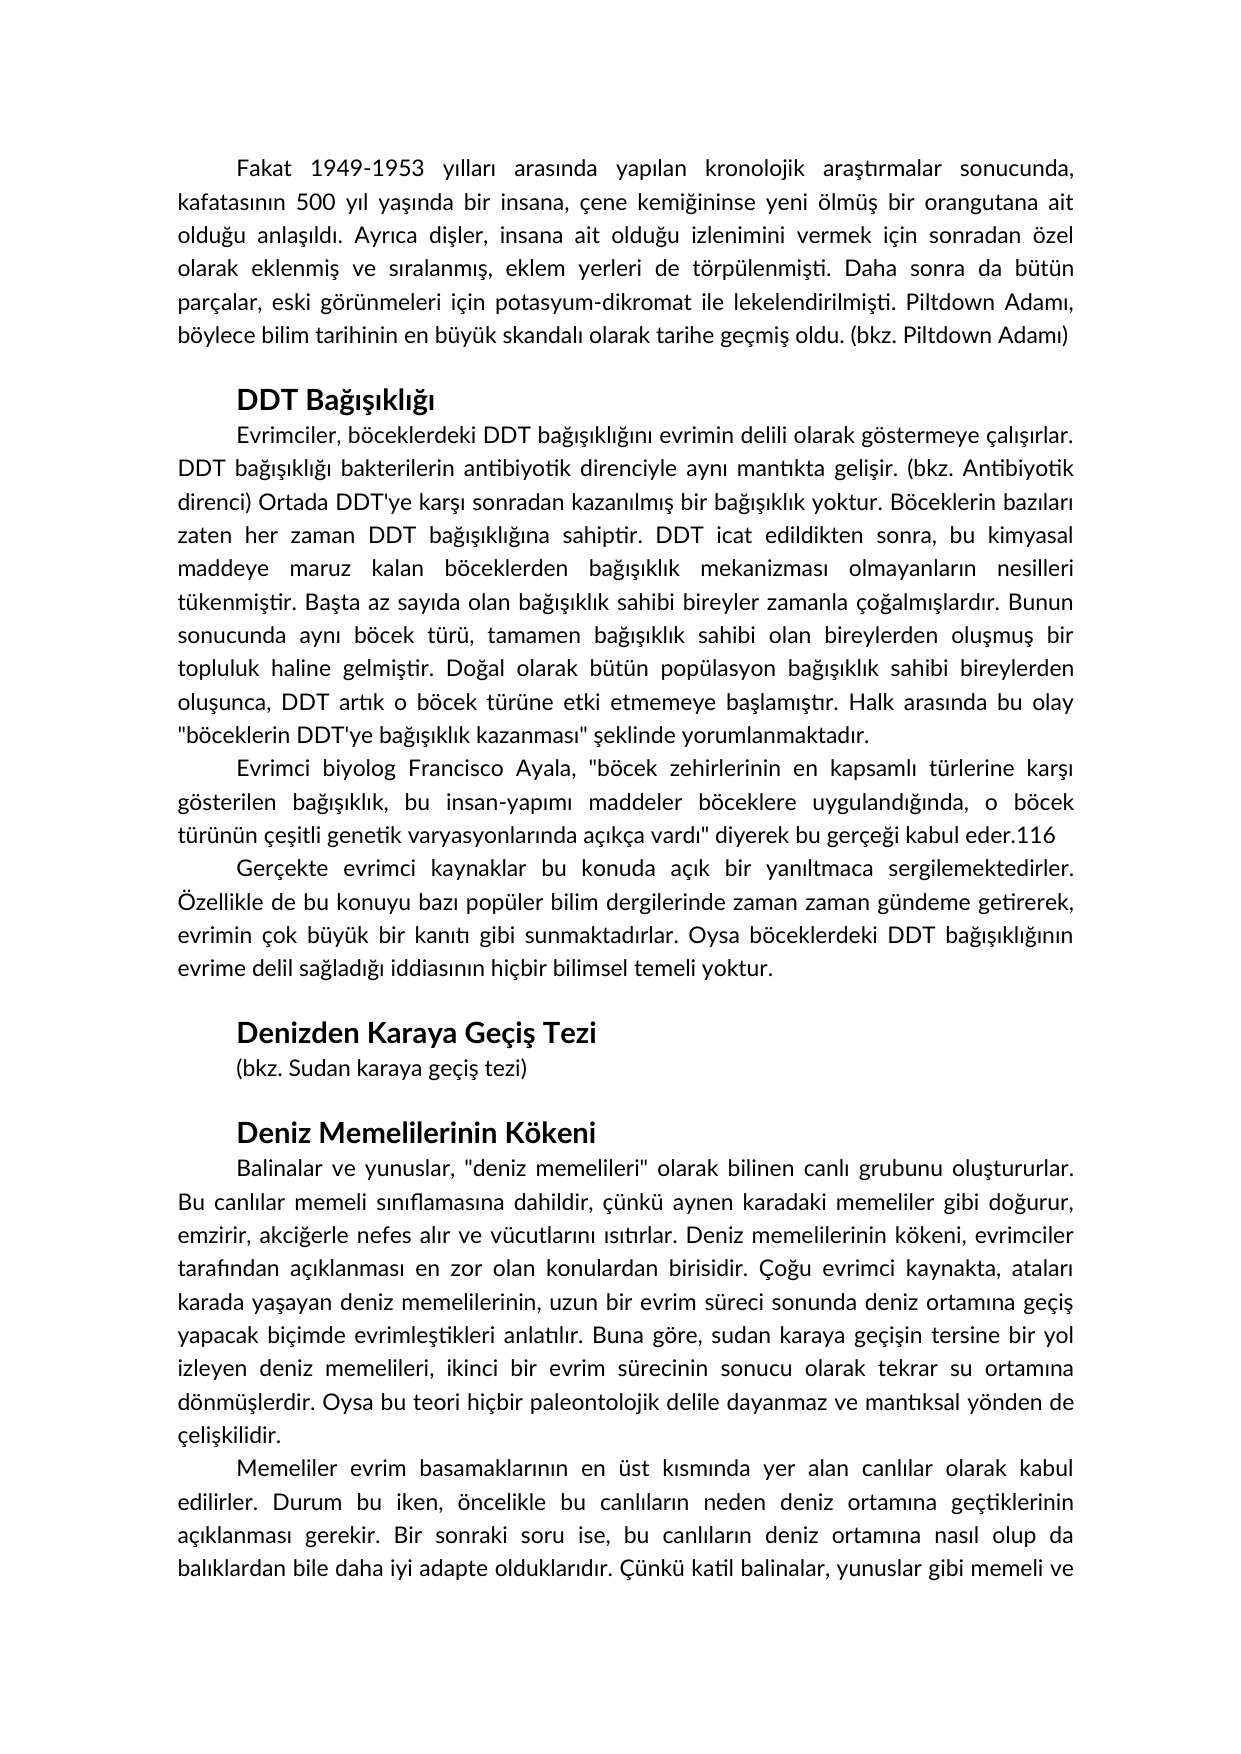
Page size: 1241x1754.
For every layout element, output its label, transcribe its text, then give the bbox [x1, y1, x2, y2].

text Fakat 1949-1953 yılları arasında yapılan kronolojik araştırmalar sonucunda, kafatasının 500 yıl yaşında bir insana, çene kemiğininse yeni ölmüş bir orangutana ait olduğu anlaşıldı. Ayrıca dişler, insana ait olduğu izlenimini vermek için sonradan özel olarak eklenmiş ve sıralanmış, eklem yerleri de törpülenmişti. Daha sonra da bütün parçalar, eski görünmeleri için potasyum-dikromat ile lekelendirilmişti. Piltdown Adamı, böylece bilim tarihinin en büyük skandalı olarak tarihe geçmiş oldu. (bkz. Piltdown Adamı) [177, 150, 1075, 350]
text (bkz. Sudan karaya geçiş tezi) [177, 1050, 1075, 1083]
text Memeliler evrim basamaklarının en üst kısmında yer alan canlılar olarak kabul edilirler. Durum bu iken, öncelikle bu canlıların neden deniz ortamına geçtiklerinin açıklanması gerekir. Bir sonraki soru ise, bu canlıların deniz ortamına nasıl olup da balıklardan bile daha iyi adapte olduklarıdır. Çünkü katil balinalar, yunuslar gibi memeli ve [177, 1450, 1075, 1583]
subtitle DDT Bağışıklığı [177, 383, 1075, 417]
text Gerçekte evrimci kaynaklar bu konuda açık bir yanıltmaca sergilemektedirler. Özellikle de bu konuyu bazı popüler bilim dergilerinde zaman zaman gündeme getirerek, evrimin çok büyük bir kanıtı gibi sunmaktadırlar. Oysa böceklerdeki DDT bağışıklığının evrime delil sağladığı iddiasının hiçbir bilimsel temeli yoktur. [177, 850, 1075, 983]
text Evrimci biyolog Francisco Ayala, "böcek zehirlerinin en kapsamlı türlerine karşı gösterilen bağışıklık, bu insan-yapımı maddeler böceklere uygulandığında, o böcek türünün çeşitli genetik varyasyonlarında açıkça vardı" diyerek bu gerçeği kabul eder.116 [177, 750, 1075, 850]
text Balinalar ve yunuslar, "deniz memelileri" olarak bilinen canlı grubunu oluştururlar. Bu canlılar memeli sınıflamasına dahildir, çünkü aynen karadaki memeliler gibi doğurur, emzirir, akciğerle nefes alır ve vücutlarını ısıtırlar. Deniz memelilerinin kökeni, evrimciler tarafından açıklanması en zor olan konulardan birisidir. Çoğu evrimci kaynakta, ataları karada yaşayan deniz memelilerinin, uzun bir evrim süreci sonunda deniz ortamına geçiş yapacak biçimde evrimleştikleri anlatılır. Buna göre, sudan karaya geçişin tersine bir yol izleyen deniz memelileri, ikinci bir evrim sürecinin sonucu olarak tekrar su ortamına dönmüşlerdir. Oysa bu teori hiçbir paleontolojik delile dayanmaz ve mantıksal yönden de çelişkilidir. [177, 1150, 1075, 1450]
subtitle Denizden Karaya Geçiş Tezi [177, 1017, 1075, 1050]
text Evrimciler, böceklerdeki DDT bağışıklığını evrimin delili olarak göstermeye çalışırlar. DDT bağışıklığı bakterilerin antibiyotik direnciyle aynı mantıkta gelişir. (bkz. Antibiyotik direnci) Ortada DDT'ye karşı sonradan kazanılmış bir bağışıklık yoktur. Böceklerin bazıları zaten her zaman DDT bağışıklığına sahiptir. DDT icat edildikten sonra, bu kimyasal maddeye maruz kalan böceklerden bağışıklık mekanizması olmayanların nesilleri tükenmiştir. Başta az sayıda olan bağışıklık sahibi bireyler zamanla çoğalmışlardır. Bunun sonucunda aynı böcek türü, tamamen bağışıklık sahibi olan bireylerden oluşmuş bir topluluk haline gelmiştir. Doğal olarak bütün popülasyon bağışıklık sahibi bireylerden oluşunca, DDT artık o böcek türüne etki etmemeye başlamıştır. Halk arasında bu olay "böceklerin DDT'ye bağışıklık kazanması" şeklinde yorumlanmaktadır. [177, 417, 1075, 750]
subtitle Deniz Memelilerinin Kökeni [177, 1117, 1075, 1150]
